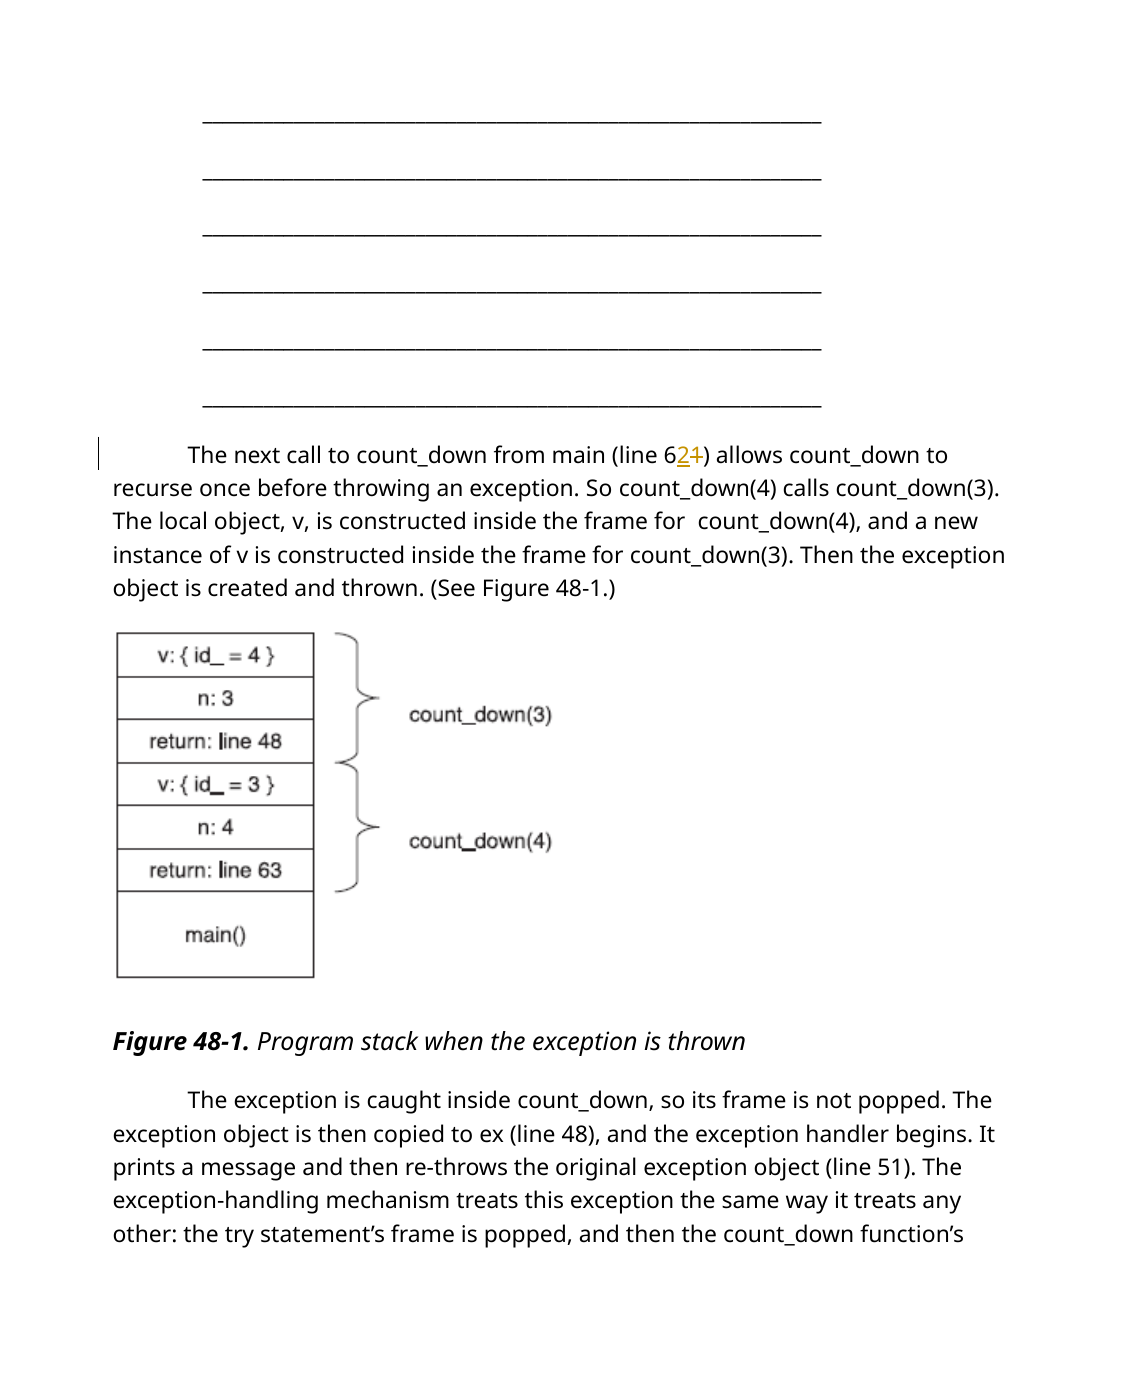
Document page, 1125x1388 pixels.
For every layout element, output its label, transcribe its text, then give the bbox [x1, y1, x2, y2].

text The next call to count_down from main (line 62) allows count_down to recurse once before throwing an exception. So count_down(4) calls count_down(3). The local object, v, is constructed inside the frame for count_down(4), and a new instance of v is constructed inside the frame for count_down(3). Then the exception object is created and thrown. (See Figure 48-1.) [112, 437, 1012, 603]
list _____________________________________________________________ [202, 323, 1012, 354]
text The exception is caught inside count_down, so its frame is not popped. The exception object is then copied to ex (line 48), and the exception handler begins. It prints a message and then re-throws the original exception object (line 51). The exception-handling mechanism treats this exception the same way it treats any other: the try statement’s frame is popped, and then the count_down function’s [112, 1082, 1012, 1249]
list _____________________________________________________________ [202, 266, 1012, 297]
list _____________________________________________________________ [202, 96, 1012, 127]
list _____________________________________________________________ [202, 209, 1012, 241]
list _____________________________________________________________ [202, 380, 1012, 411]
text Figure 48-1. Program stack when the exception is thrown [112, 1023, 1012, 1057]
list _____________________________________________________________ [202, 153, 1012, 184]
